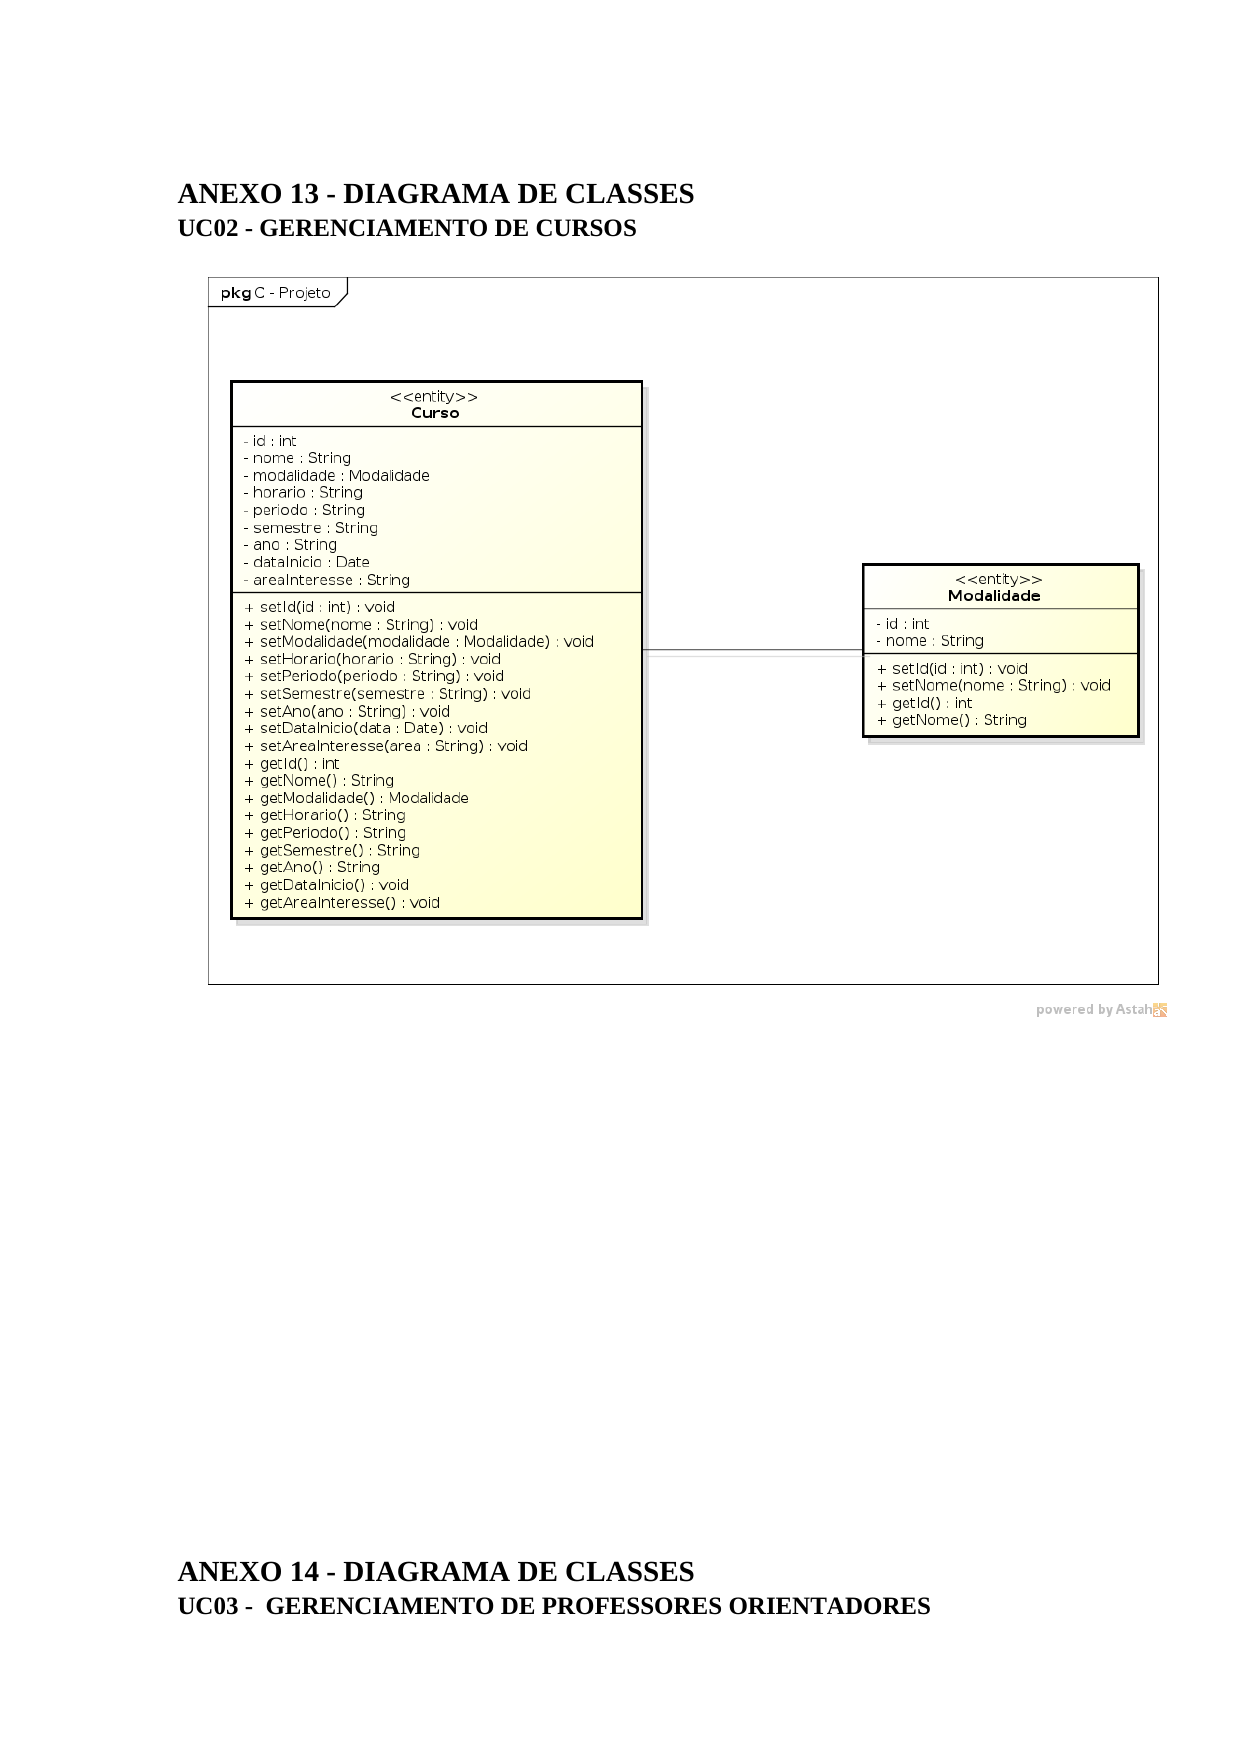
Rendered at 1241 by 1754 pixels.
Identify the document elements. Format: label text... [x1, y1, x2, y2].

subtitle ANEXO 13 - DIAGRAMA DE CLASSES [177, 177, 1122, 209]
text UC02 - GERENCIAMENTO DE CURSOS [177, 214, 1122, 242]
text UC03 - GERENCIAMENTO DE PROFESSORES ORIENTADORES [177, 1592, 1122, 1620]
text ANEXO 14 - DIAGRAMA DE CLASSES [177, 1555, 1122, 1587]
picture [196, 264, 1171, 1021]
